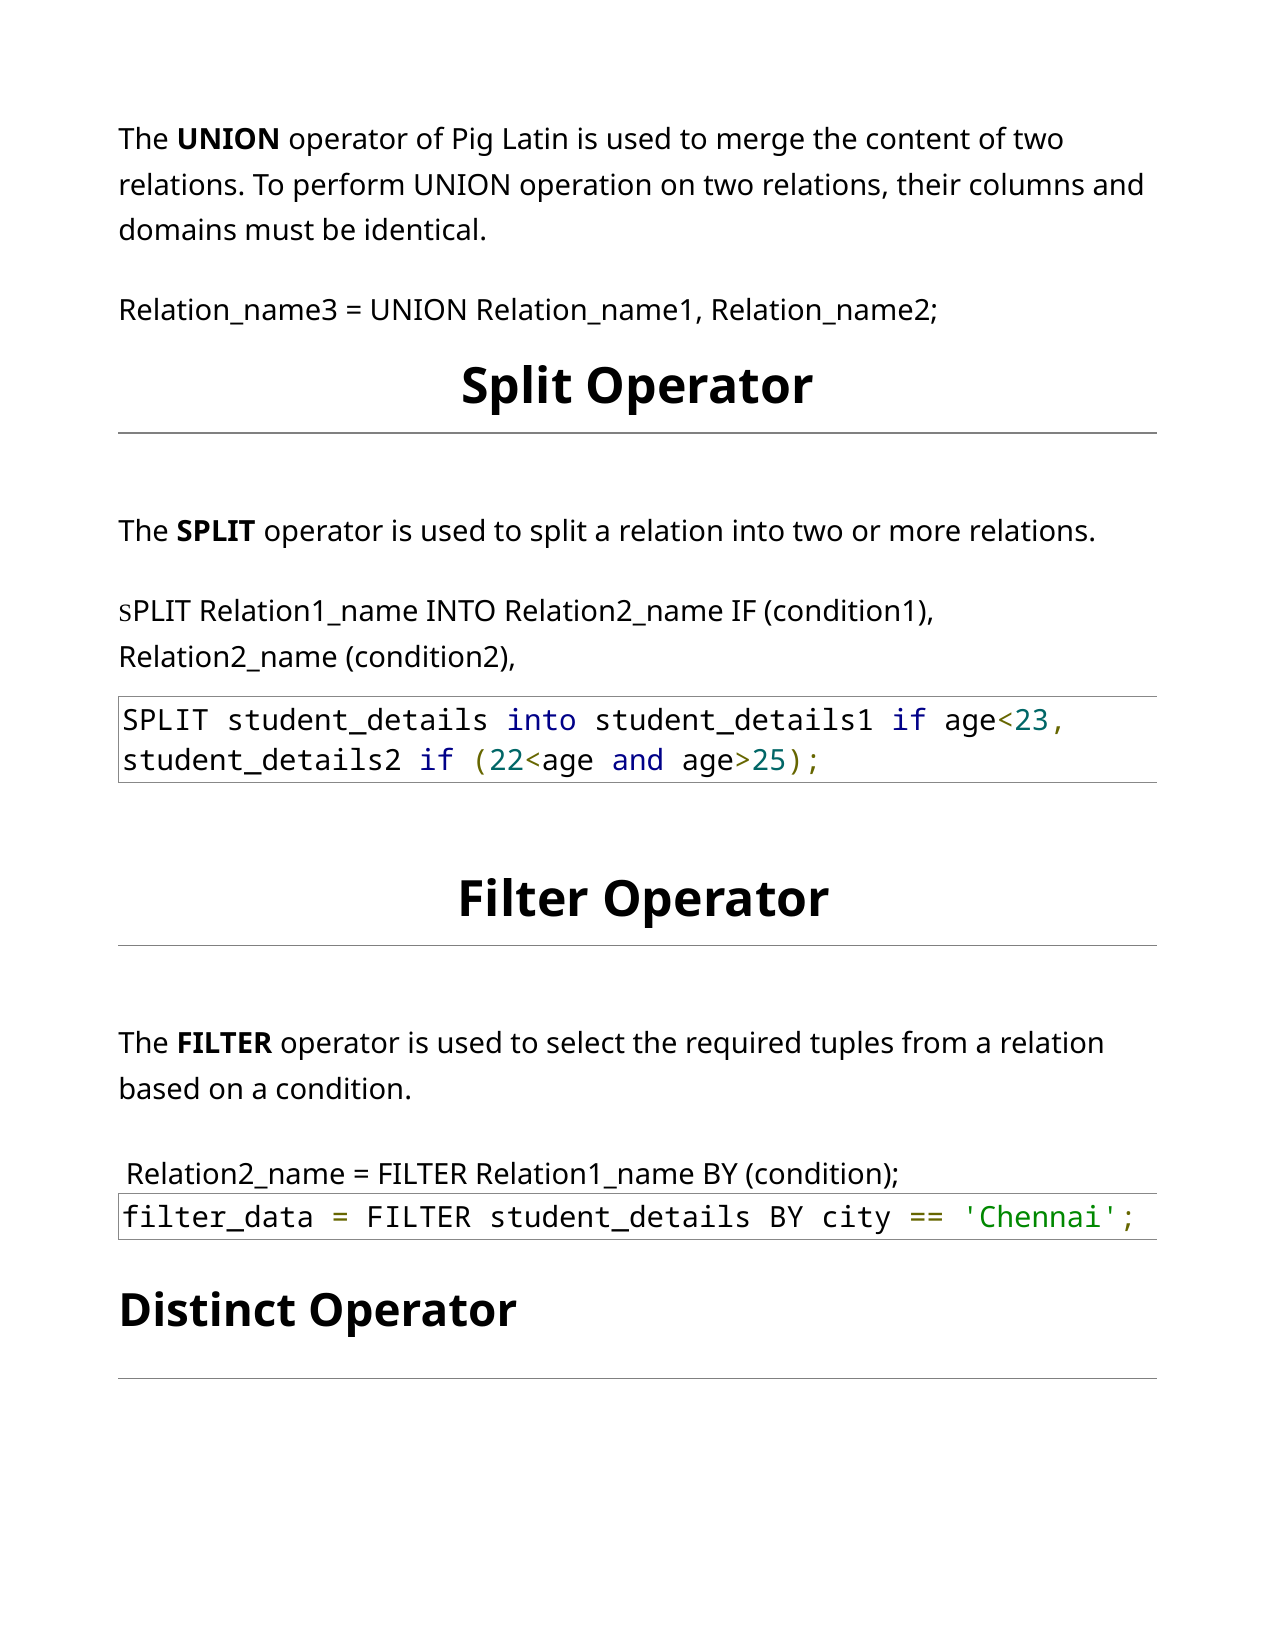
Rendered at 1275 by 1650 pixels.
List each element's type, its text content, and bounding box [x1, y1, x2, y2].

text SPLIT Relation1_name INTO Relation2_name IF (condition1), Relation2_name (condition2), [118, 556, 1157, 676]
text The FILTER operator is used to select the required tuples from a relation based on a condition. [118, 1022, 1157, 1108]
text SPLIT student_details into student_details1 if age<23, student_details2 if (22<age and age>25); [119, 697, 1157, 782]
text Relation_name3 = UNION Relation_name1, Relation_name2; [118, 255, 1157, 329]
subtitle Split Operator [118, 350, 1157, 418]
text The UNION operator of Pig Latin is used to merge the content of two relations. To perform UNION operation on two relations, their columns and domains must be identical. [118, 118, 1157, 249]
text Distinct Operator [118, 1240, 1157, 1340]
subtitle Filter Operator [118, 862, 1157, 931]
text Relation2_name = FILTER Relation1_name BY (condition); [118, 1153, 1157, 1193]
text filter_data = FILTER student_details BY city == 'Chennai'; [119, 1194, 1157, 1239]
text The SPLIT operator is used to split a relation into two or more relations. [118, 510, 1157, 549]
